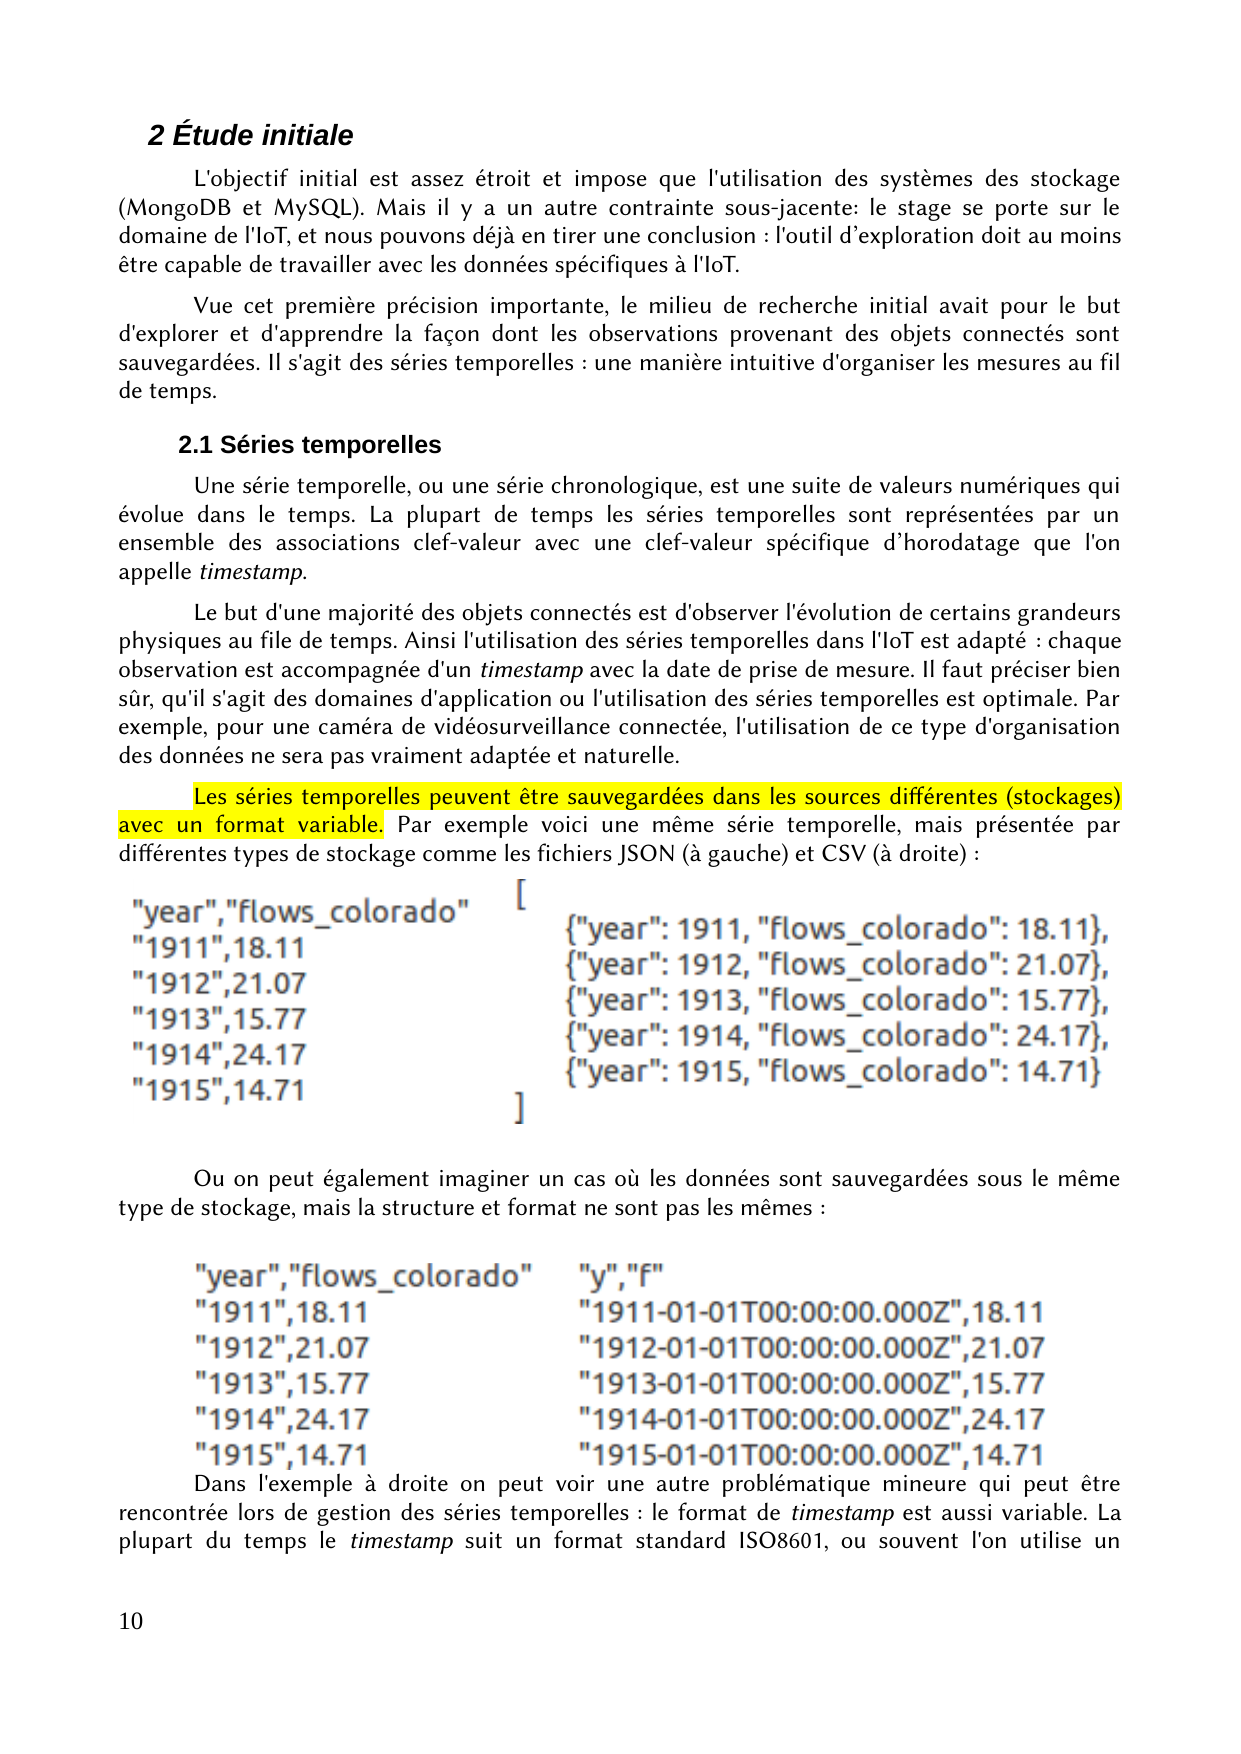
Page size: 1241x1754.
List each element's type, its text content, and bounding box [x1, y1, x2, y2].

picture [132, 879, 1108, 1124]
text Vue cet première précision importante, le milieu de recherche initial avait pour le but d'explorer et d'apprendre la façon dont les observations provenant des objets connectés sont sauvegardées. Il s'agit des séries temporelles : une manière intuitive d'organiser les mesures au fil de temps. [118, 291, 1122, 405]
text L'objectif initial est assez étroit et impose que l'utilisation des systèmes des stockage (MongoDB et MySQL). Mais il y a un autre contrainte sous-jacente: le stage se porte sur le domaine de l'IoT, et nous pouvons déjà en tirer une conclusion : l'outil d’exploration doit au moins être capable de travailler avec les données spécifiques à l'IoT. [118, 164, 1122, 278]
text Dans l'exemple à droite on peut voir une autre problématique mineure qui peut être rencontrée lors de gestion des séries temporelles : le format de timestamp est aussi variable. La plupart du temps le timestamp suit un format standard ISO8601, ou souvent l'on utilise un [118, 1275, 1122, 1555]
picture [195, 1263, 1045, 1470]
subtitle Séries temporelles [118, 430, 1122, 459]
text Le but d'une majorité des objets connectés est d'observer l'évolution de certains grandeurs physiques au file de temps. Ainsi l'utilisation des séries temporelles dans l'IoT est adapté : chaque observation est accompagnée d'un timestamp avec la date de prise de mesure. Il faut préciser bien sûr, qu'il s'agit des domaines d'application ou l'utilisation des séries temporelles est optimale. Par exemple, pour une caméra de vidéosurveillance connectée, l'utilisation de ce type d'organisation des données ne sera pas vraiment adaptée et naturelle. [118, 598, 1122, 769]
text Une série temporelle, ou une série chronologique, est une suite de valeurs numériques qui évolue dans le temps. La plupart de temps les séries temporelles sont représentées par un ensemble des associations clef-valeur avec une clef-valeur spécifique d’horodatage que l'on appelle timestamp. [118, 471, 1122, 585]
text Ou on peut également imaginer un cas où les données sont sauvegardées sous le même type de stockage, mais la structure et format ne sont pas les mêmes : [118, 1164, 1122, 1222]
subtitle Étude initiale [118, 118, 1122, 152]
text Les séries temporelles peuvent être sauvegardées dans les sources différentes (stockages) avec un format variable. Par exemple voici une même série temporelle, mais présentée par différentes types de stockage comme les fichiers JSON (à gauche) et CSV (à droite) : [118, 782, 1122, 867]
